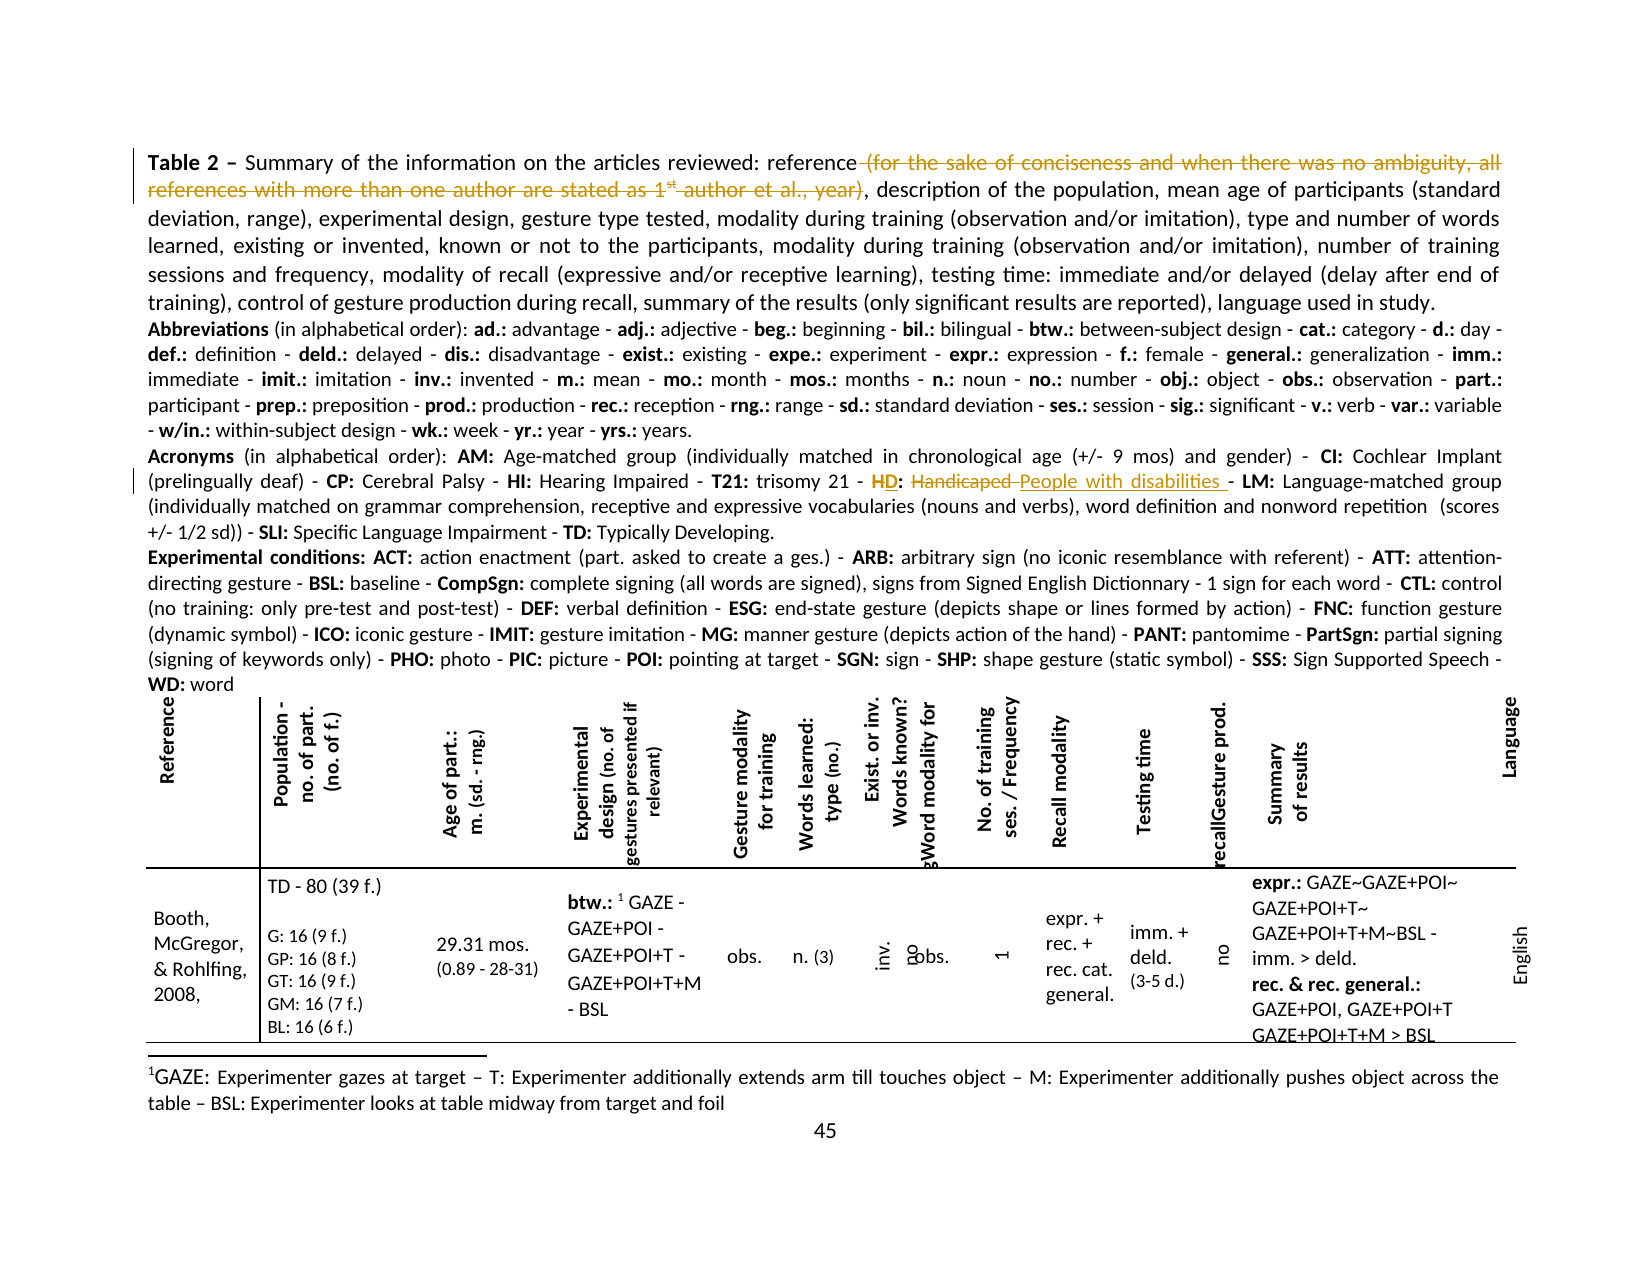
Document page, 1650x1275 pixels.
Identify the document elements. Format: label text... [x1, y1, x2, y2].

text Acronyms (in alphabetical order): AM: Age-matched group (individually matched in chronological age (+/- 9 mos) and gender) - CI: Cochlear Implant (prelingually deaf) - CP: Cerebral Palsy - HI: Hearing Impaired - T21: trisomy 21 - D: People with disabilities - LM: Language-matched group (individually matched on grammar comprehension, receptive and expressive vocabularies (nouns and verbs), word definition and nonword repetition (scores +/- 1/2 sd)) - SLI: Specific Language Impairment - TD: Typically Developing. [148, 443, 1502, 544]
table_header Gesture prod. during recall [1198, 697, 1254, 867]
table_cell 1 [963, 869, 1038, 1042]
table_cell n. (3) [785, 869, 851, 1042]
table_header No. of training ses. / Frequency [963, 697, 1038, 867]
table_header Age of part.: m. (sd. - rng.) [429, 697, 560, 867]
table_header Word modality for training [907, 697, 963, 867]
table_cell no [1198, 869, 1244, 1042]
table_cell obs. [720, 869, 785, 1042]
table_cell TD - 80 (39 f.) G: 16 (9 f.) GP: 16 (8 f.) GT: 16 (9 f.) GM: 16 (7 f.) BL: 16 (6 f.) [261, 869, 429, 1042]
table_cell btw.: GAZE - GAZE+POI - GAZE+POI+T - GAZE+POI+T+M - BSL [560, 869, 719, 1042]
table_header Testing time [1123, 697, 1198, 867]
table_cell obs. [907, 869, 963, 1042]
table_cell Booth, McGregor, & Rohlfing, 2008, [146, 869, 259, 1042]
table_cell expr. + rec. + rec. cat. general. [1038, 869, 1123, 1042]
table_header Summary of results [1254, 697, 1488, 867]
table_header Population - no. of part. (no. of f.) [261, 697, 429, 867]
table_header Language [1488, 697, 1516, 867]
text Table 2 – Summary of the information on the articles reviewed: reference, description of the population, mean age of participants (standard deviation, range), experimental design, gesture type tested, modality during training (observation and/or imitation), type and number of words learned, existing or invented, known or not to the participants, modality during training (observation and/or imitation), number of training sessions and frequency, modality of recall (expressive and/or receptive learning), testing time: immediate and/or delayed (delay after end of training), control of gesture production during recall, summary of the results (only significant results are reported), language used in study. [148, 148, 1502, 316]
table_header Words known? [879, 697, 907, 867]
table_header Recall modality [1038, 697, 1123, 867]
table_cell imm. + deld. (3-5 d.) [1123, 869, 1198, 1042]
table_header Reference [146, 697, 259, 867]
table_header Experimental design (no. of gestures presented if relevant) [560, 697, 719, 867]
text Abbreviations (in alphabetical order): ad.: advantage - adj.: adjective - beg.: beginning - bil.: bilingual - btw.: between-subject design - cat.: category - d.: day - def.: definition - deld.: delayed - dis.: disadvantage - exist.: existing - expe.: experiment - expr.: expression - f.: female - general.: generalization - imm.: immediate - imit.: imitation - inv.: invented - m.: mean - mo.: month - mos.: months - n.: noun - no.: number - obj.: object - obs.: observation - part.: participant - prep.: preposition - prod.: production - rec.: reception - rng.: range - sd.: standard deviation - ses.: session - sig.: significant - v.: verb - var.: variable - w/in.: within-subject design - wk.: week - yr.: year - yrs.: years. [148, 316, 1502, 443]
table_cell inv. [851, 869, 879, 1042]
table_cell no [879, 869, 907, 1042]
table_cell 29.31 mos. (0.89 - 28-31) [429, 869, 560, 1042]
table_cell English [1488, 869, 1516, 1042]
table_cell expr.: GAZE~GAZE+POI~ GAZE+POI+T~ GAZE+POI+T+M~BSL - imm. > deld. rec. & rec. general.: GAZE+POI, GAZE+POI+T GAZE+POI+T+M > BSL [1245, 869, 1488, 1042]
table_header Gesture modality for training [720, 697, 785, 867]
text Experimental conditions: ACT: action enactment (part. asked to create a ges.) - ARB: arbitrary sign (no iconic resemblance with referent) - ATT: attention-directing gesture - BSL: baseline - CompSgn: complete signing (all words are signed), signs from Signed English Dictionnary - 1 sign for each word - CTL: control (no training: only pre-test and post-test) - DEF: verbal definition - ESG: end-state gesture (depicts shape or lines formed by action) - FNC: function gesture (dynamic symbol) - ICO: iconic gesture - IMIT: gesture imitation - MG: manner gesture (depicts action of the hand) - PANT: pantomime - PartSgn: partial signing (signing of keywords only) - PHO: photo - PIC: picture - POI: pointing at target - SGN: sign - SHP: shape gesture (static symbol) - SSS: Sign Supported Speech - WD: word [148, 544, 1502, 697]
table_header Words learned: type (no.) [785, 697, 851, 867]
table_header Exist. or inv. [851, 697, 879, 867]
